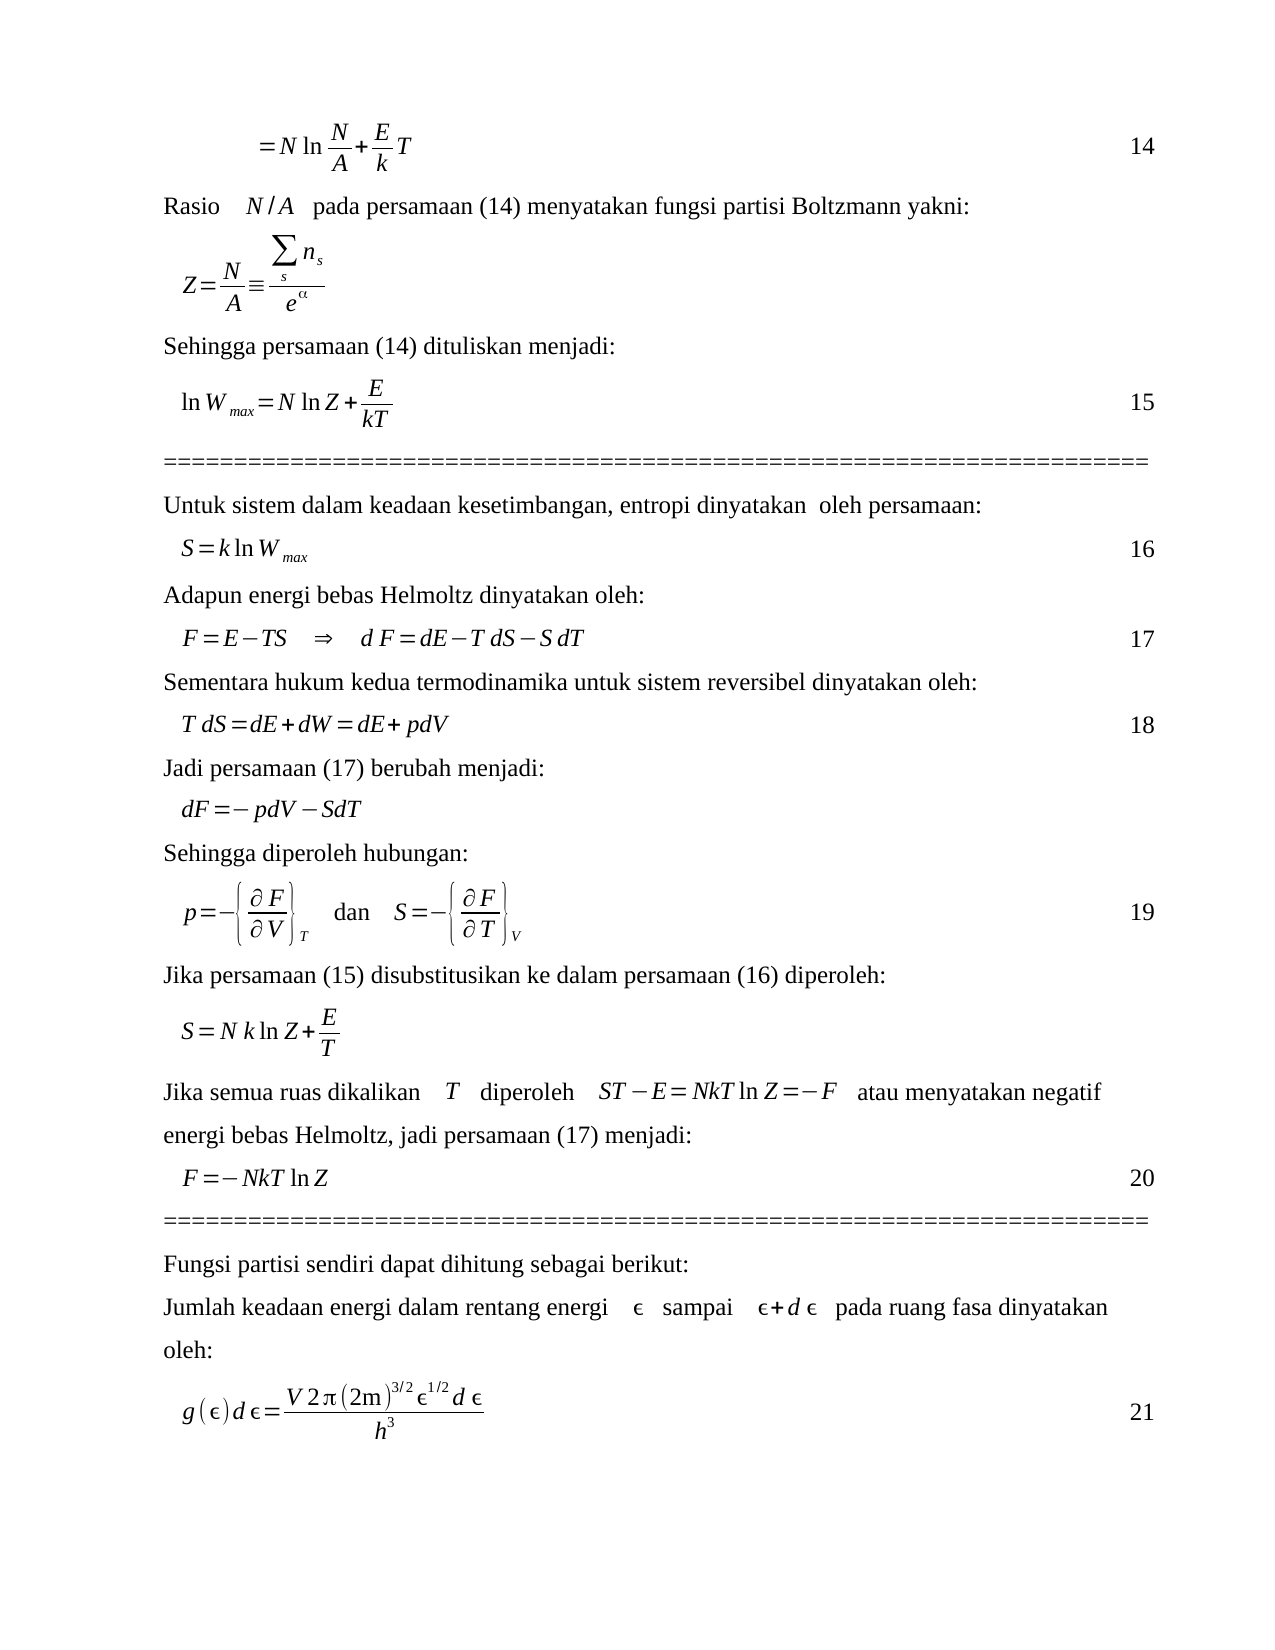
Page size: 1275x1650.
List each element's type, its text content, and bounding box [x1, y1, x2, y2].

list Jumlah keadaan energi dalam rentang energi sampai pada ruang fasa dinyatakan oleh: [118, 1292, 1157, 1364]
list Fungsi partisi sendiri dapat dihitung sebagai berikut: [118, 1249, 1157, 1278]
list Adapun energi bebas Helmoltz dinyatakan oleh: [118, 581, 1157, 609]
list 16 [118, 534, 1157, 566]
list Untuk sistem dalam keadaan kesetimbangan, entropi dinyatakan oleh persamaan: [118, 491, 1157, 519]
list dan 19 [118, 881, 1157, 946]
list Jika semua ruas dikalikan diperoleh atau menyatakan negatif energi bebas Helmoltz, jadi persamaan (17) menjadi: [118, 1077, 1157, 1149]
list Jika persamaan (15) disubstitusikan ke dalam persamaan (16) diperoleh: [118, 960, 1157, 989]
list 20 [118, 1163, 1157, 1192]
list Jadi persamaan (17) berubah menjadi: [118, 753, 1157, 782]
list ====================================================================== [118, 1206, 1157, 1235]
list ====================================================================== [118, 447, 1157, 476]
list Sehingga persamaan (14) dituliskan menjadi: [118, 331, 1157, 360]
list 14 [118, 118, 1157, 177]
list Sementara hukum kedua termodinamika untuk sistem reversibel dinyatakan oleh: [118, 667, 1157, 696]
list 15 [118, 374, 1157, 433]
list Sehingga diperoleh hubungan: [118, 838, 1157, 867]
list Rasio pada persamaan (14) menyatakan fungsi partisi Boltzmann yakni: [118, 191, 1157, 220]
list 21 [118, 1379, 1157, 1489]
list 18 [118, 710, 1157, 739]
list 17 [118, 624, 1157, 652]
